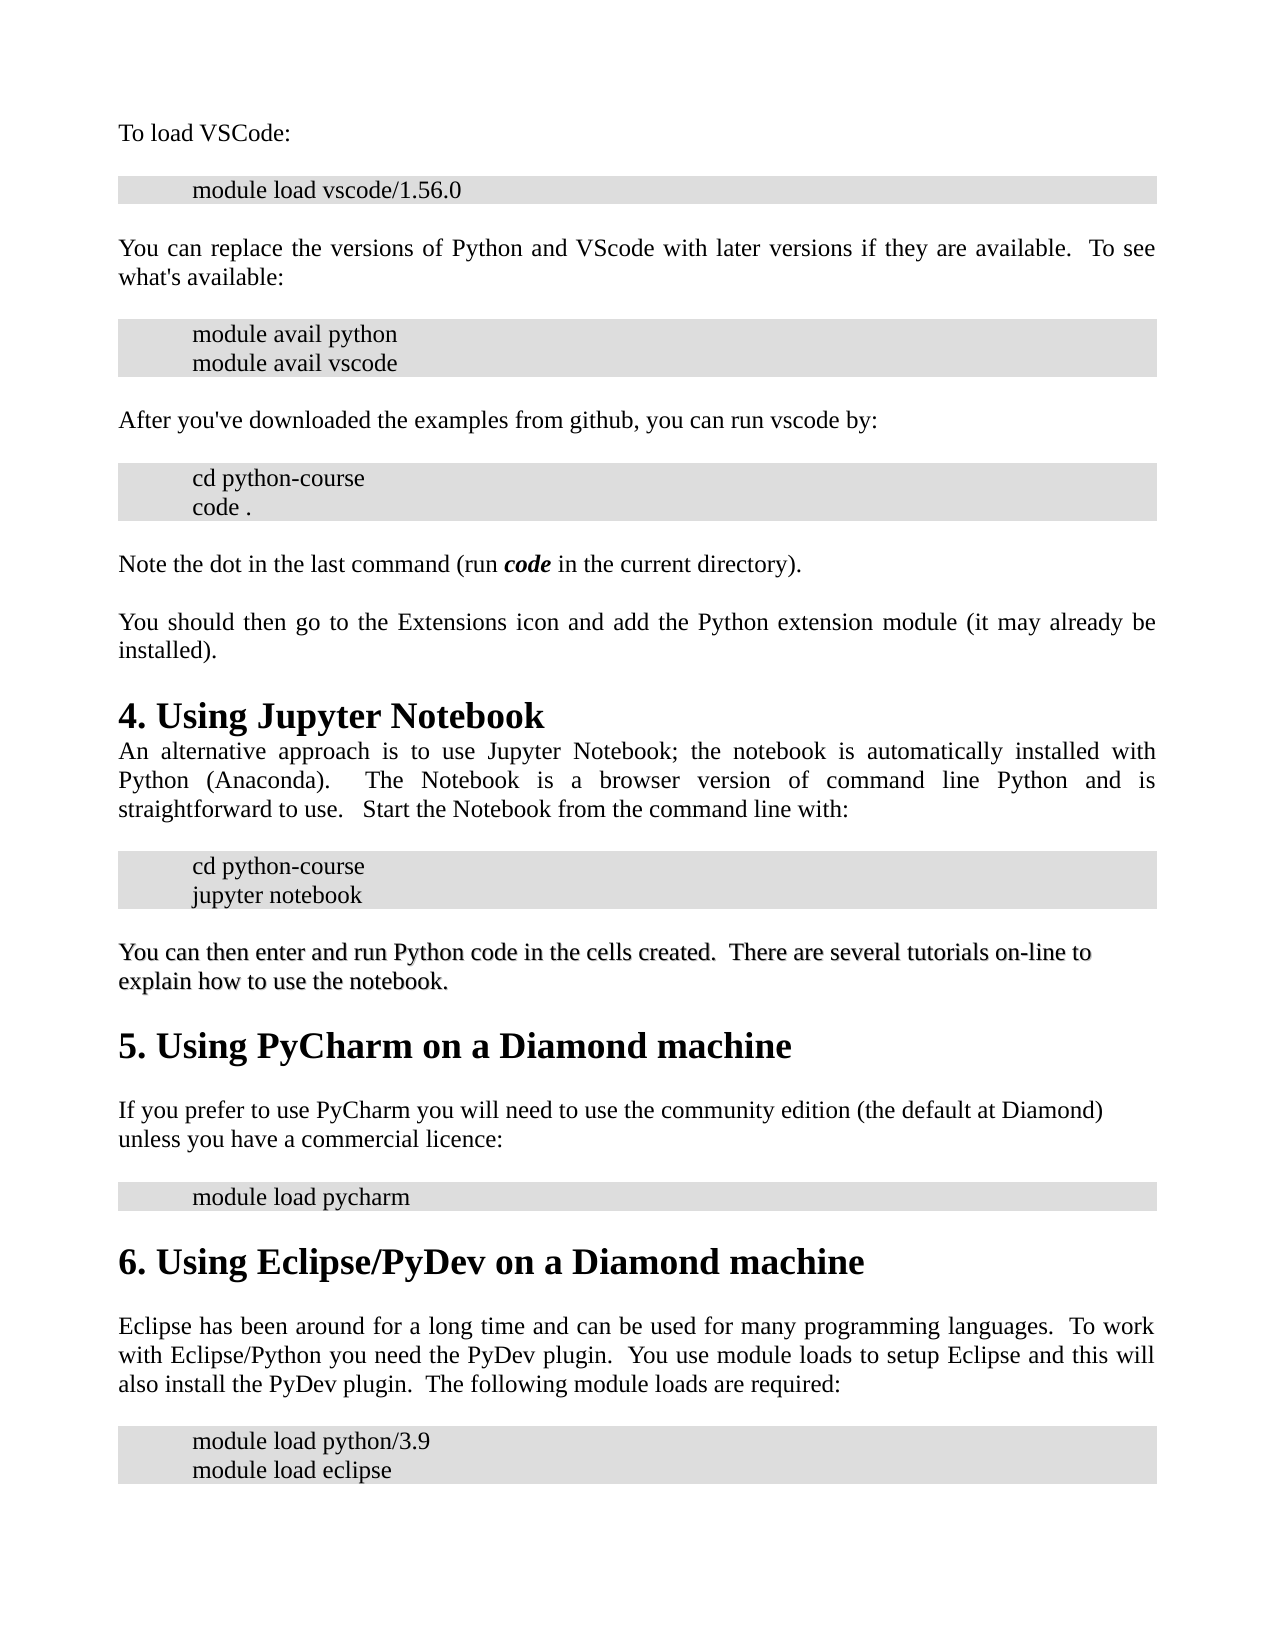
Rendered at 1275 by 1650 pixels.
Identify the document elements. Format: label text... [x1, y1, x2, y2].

text cd python-course [118, 463, 1157, 492]
text An alternative approach is to use Jupyter Notebook; the notebook is automatically installed with Python (Anaconda). The Notebook is a browser version of command line Python and is straightforward to use. Start the Notebook from the command line with: [118, 736, 1157, 822]
text You can replace the versions of Python and VScode with later versions if they are available. To see what's available: [118, 233, 1157, 291]
text 6. Using Eclipse/PyDev on a Diamond machine [118, 1239, 1157, 1282]
text 5. Using PyCharm on a Diamond machine [118, 1024, 1157, 1067]
text Note the dot in the last command (run code in the current directory). [118, 549, 1157, 578]
text module load eclipse [118, 1455, 1157, 1484]
text module load python/3.9 [118, 1426, 1157, 1455]
text module load pycharm [118, 1182, 1157, 1211]
text module avail vscode [118, 348, 1157, 377]
text 4. Using Jupyter Notebook [118, 693, 1157, 736]
text You can then enter and run Python code in the cells created. There are several tutorials on-line to explain how to use the notebook. [118, 937, 1157, 995]
text If you prefer to use PyCharm you will need to use the community edition (the default at Diamond) unless you have a commercial licence: [118, 1096, 1157, 1153]
text module load vscode/1.56.0 [118, 176, 1157, 204]
text code . [118, 492, 1157, 521]
text cd python-course [118, 851, 1157, 880]
text module avail python [118, 319, 1157, 348]
text jupyter notebook [118, 880, 1157, 909]
text After you've downloaded the examples from github, you can run vscode by: [118, 406, 1157, 434]
text To load VSCode: [118, 118, 1157, 147]
text Eclipse has been around for a long time and can be used for many programming languages. To work with Eclipse/Python you need the PyDev plugin. You use module loads to setup Eclipse and this will also install the PyDev plugin. The following module loads are required: [118, 1311, 1157, 1397]
text You should then go to the Extensions icon and add the Python extension module (it may already be installed). [118, 607, 1157, 664]
